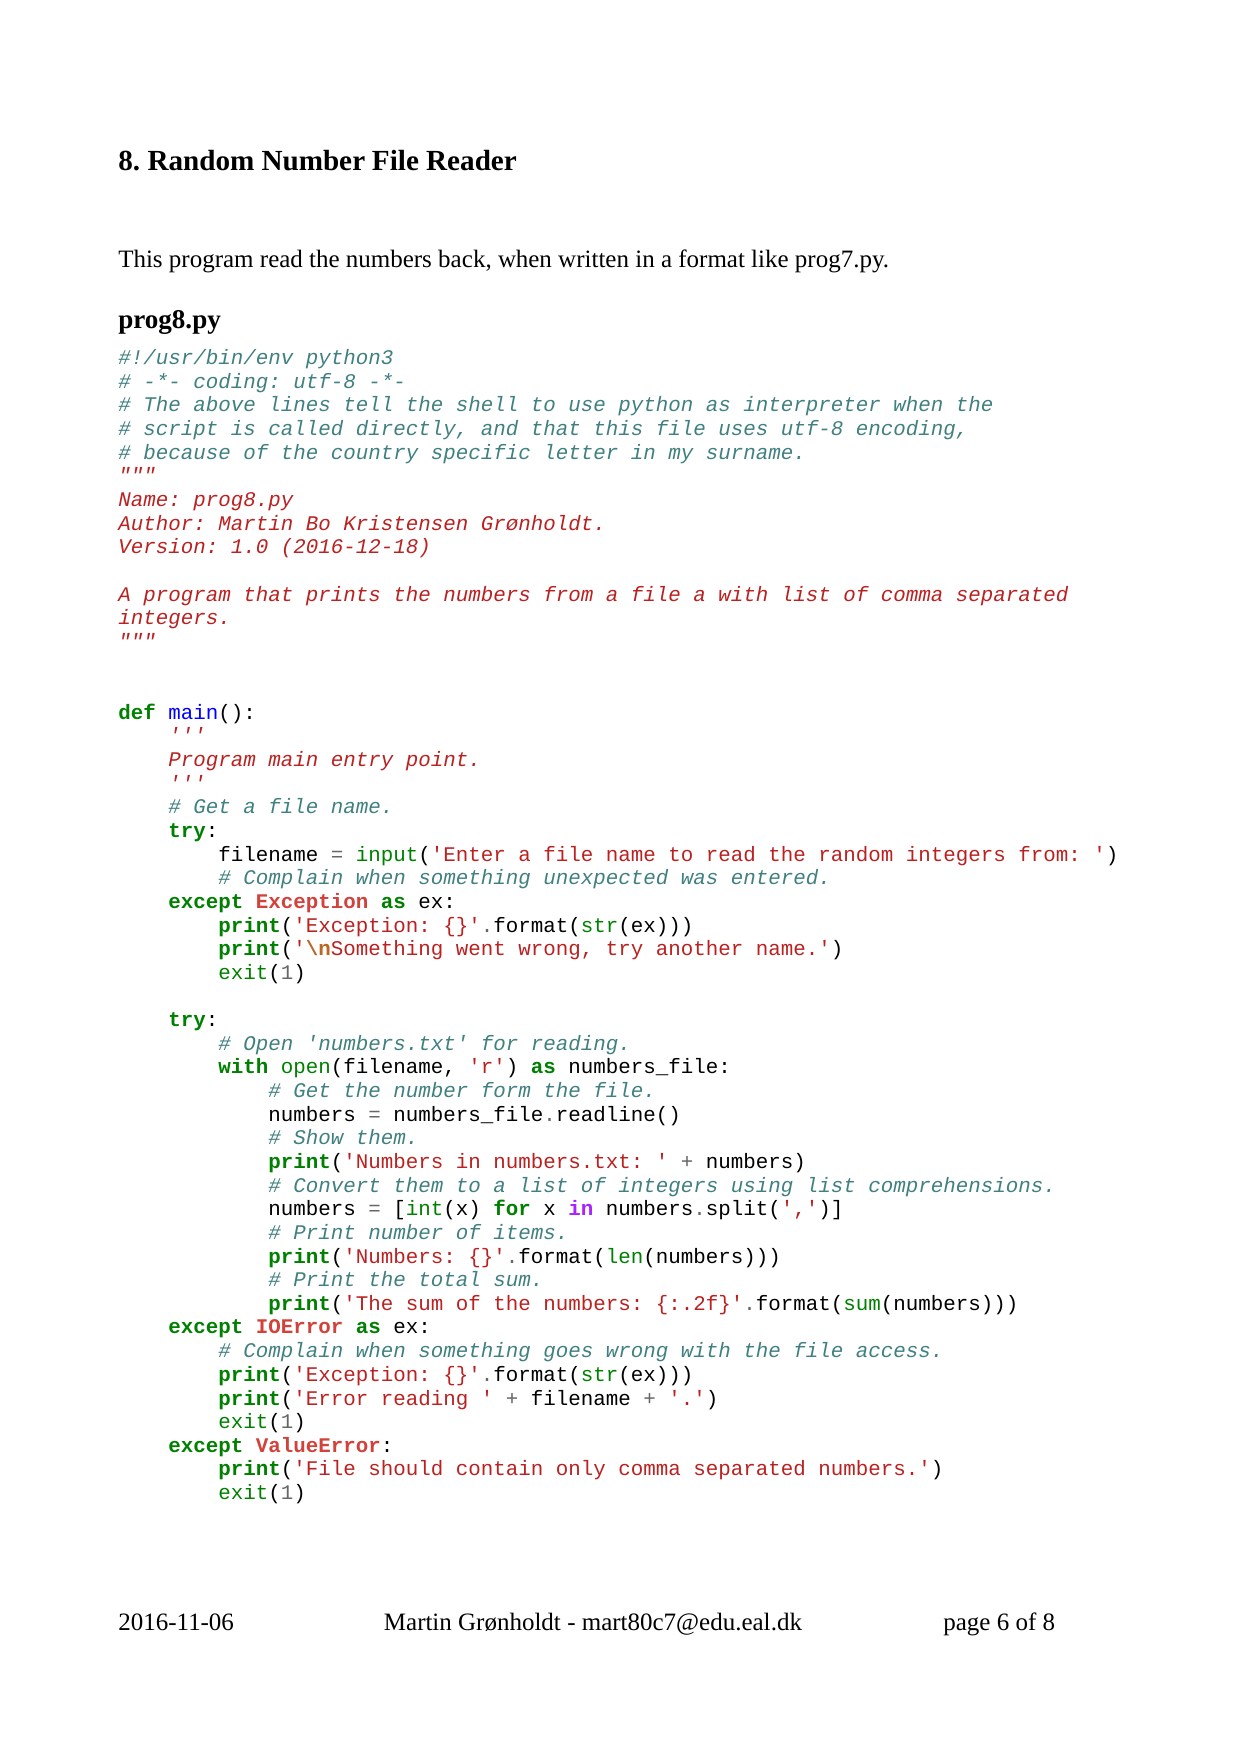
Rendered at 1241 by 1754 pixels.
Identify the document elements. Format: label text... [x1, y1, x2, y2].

text A program that prints the numbers from a file a with list of comma separated [118, 583, 1122, 607]
text Program main entry point. [118, 749, 1122, 773]
text """ [118, 465, 1122, 489]
text def main(): [118, 702, 1122, 725]
text # Complain when something unexpected was entered. [118, 867, 1122, 891]
text Version: 1.0 (2016-12-18) [118, 536, 1122, 560]
text try: [118, 1009, 1122, 1033]
text print('Numbers: {}'.format(len(numbers))) [118, 1246, 1122, 1269]
text # Print number of items. [118, 1222, 1122, 1246]
text except Exception as ex: [118, 891, 1122, 914]
text print('Numbers in numbers.txt: ' + numbers) [118, 1151, 1122, 1175]
text # because of the country specific letter in my surname. [118, 442, 1122, 465]
text # Show them. [118, 1127, 1122, 1151]
text Name: prog8.py [118, 489, 1122, 513]
text # Complain when something goes wrong with the file access. [118, 1340, 1122, 1364]
subtitle prog8.py [118, 303, 1122, 334]
text # The above lines tell the shell to use python as interpreter when the [118, 394, 1122, 418]
subtitle 8. Random Number File Reader [118, 143, 1122, 177]
text exit(1) [118, 1411, 1122, 1435]
text # script is called directly, and that this file uses utf-8 encoding, [118, 418, 1122, 442]
text Author: Martin Bo Kristensen Grønholdt. [118, 513, 1122, 536]
text """ [118, 631, 1122, 654]
text ''' [118, 773, 1122, 796]
text exit(1) [118, 1482, 1122, 1506]
text print('Exception: {}'.format(str(ex))) [118, 914, 1122, 938]
text numbers = numbers_file.readline() [118, 1104, 1122, 1127]
text # Get a file name. [118, 796, 1122, 820]
text except IOError as ex: [118, 1317, 1122, 1340]
text numbers = [int(x) for x in numbers.split(',')] [118, 1198, 1122, 1222]
text try: [118, 820, 1122, 844]
text This program read the numbers back, when written in a format like prog7.py. [118, 244, 1122, 273]
text # -*- coding: utf-8 -*- [118, 371, 1122, 394]
text print('The sum of the numbers: {:.2f}'.format(sum(numbers))) [118, 1293, 1122, 1317]
text #!/usr/bin/env python3 [118, 347, 1122, 371]
text filename = input('Enter a file name to read the random integers from: ') [118, 844, 1122, 867]
text except ValueError: [118, 1435, 1122, 1458]
text # Open 'numbers.txt' for reading. [118, 1033, 1122, 1056]
text with open(filename, 'r') as numbers_file: [118, 1056, 1122, 1080]
text ''' [118, 725, 1122, 749]
text print('Error reading ' + filename + '.') [118, 1387, 1122, 1411]
text # Get the number form the file. [118, 1080, 1122, 1104]
text # Convert them to a list of integers using list comprehensions. [118, 1175, 1122, 1198]
text print('\nSomething went wrong, try another name.') [118, 938, 1122, 962]
text print('Exception: {}'.format(str(ex))) [118, 1364, 1122, 1387]
text integers. [118, 607, 1122, 631]
text # Print the total sum. [118, 1269, 1122, 1293]
text exit(1) [118, 962, 1122, 986]
text print('File should contain only comma separated numbers.') [118, 1458, 1122, 1482]
